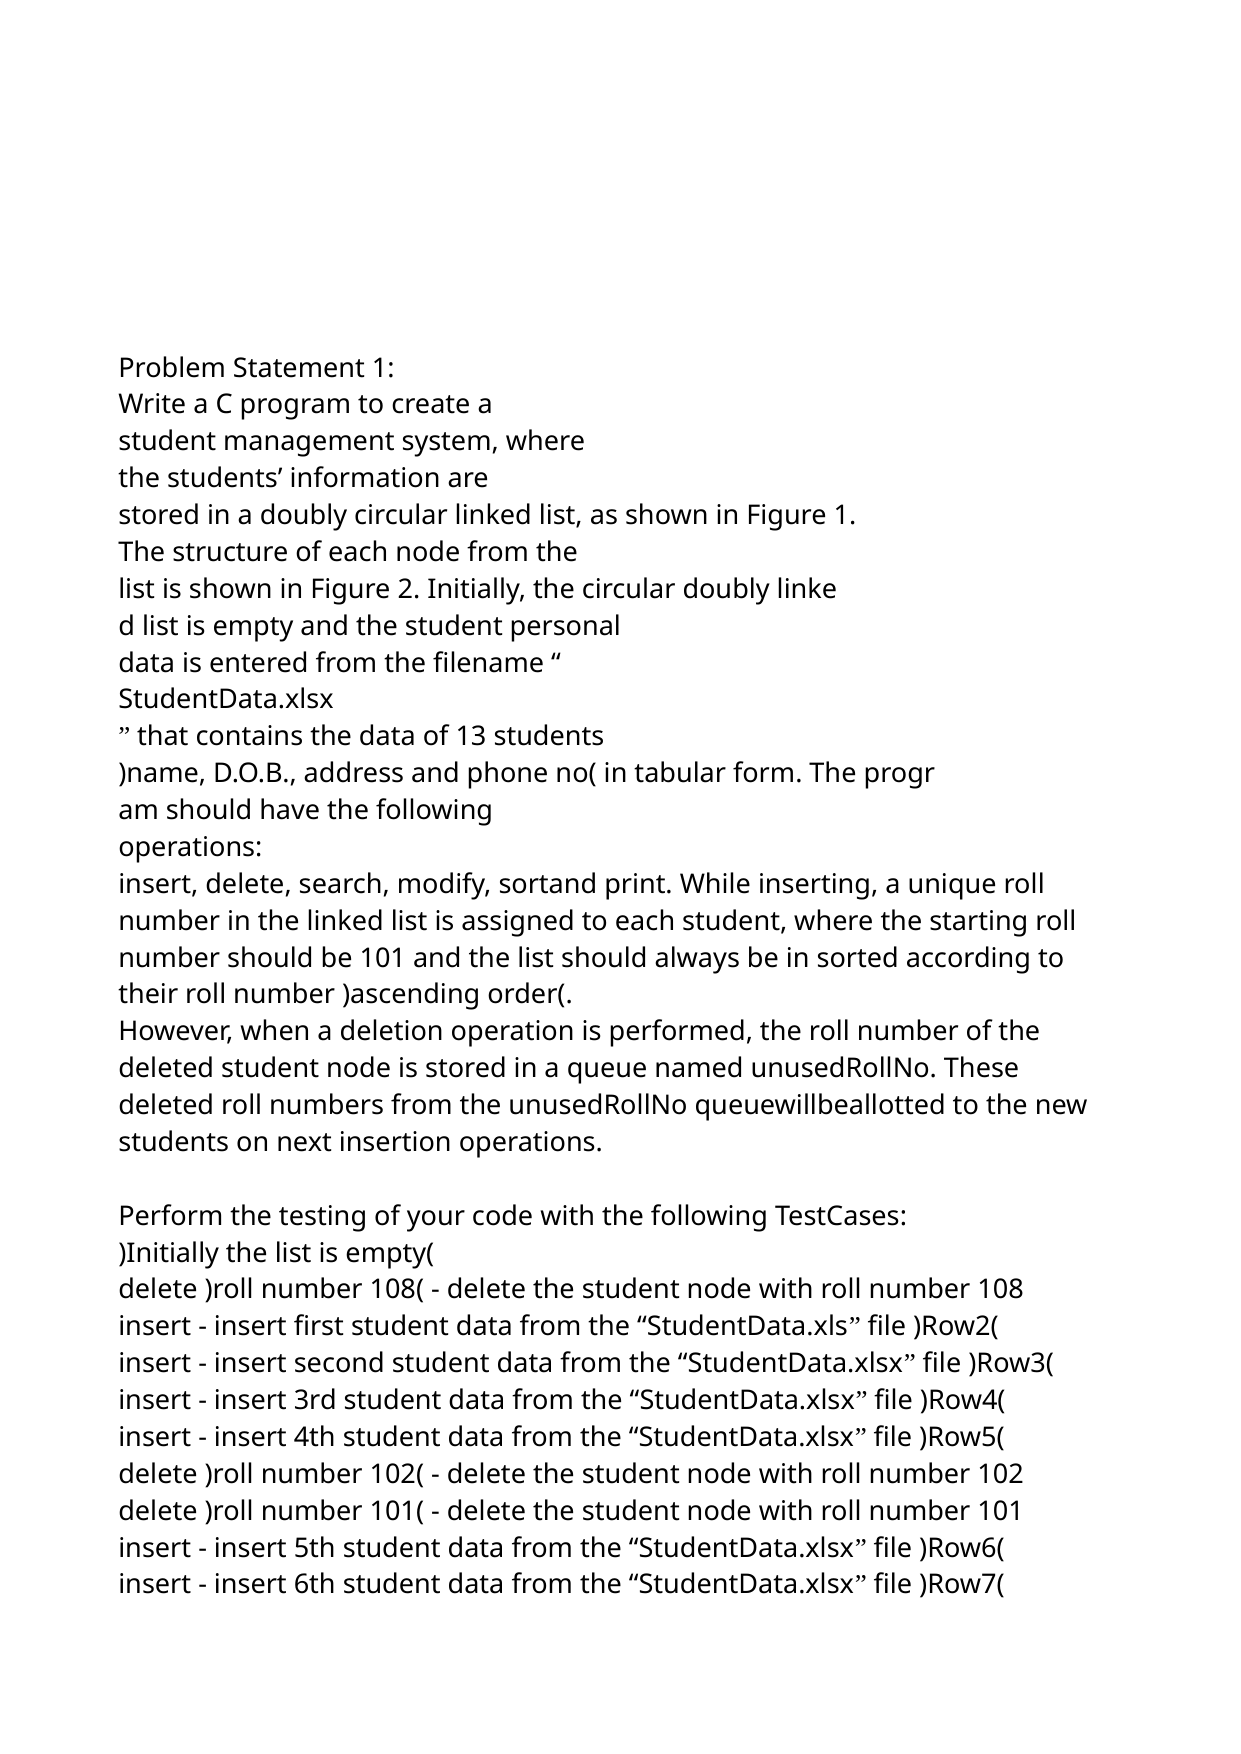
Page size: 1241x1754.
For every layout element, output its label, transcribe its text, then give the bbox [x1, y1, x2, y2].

text insert - insert 5th student data from the “StudentData.xlsx” file )Row6( [118, 1528, 1122, 1565]
text Perform the testing of your code with the following TestCases: [118, 1196, 1122, 1233]
text list is shown in Figure 2. Initially, the circular doubly linke [118, 569, 1122, 606]
text StudentData.xlsx [118, 680, 1122, 717]
text insert - insert 4th student data from the “StudentData.xlsx” file )Row5( [118, 1417, 1122, 1454]
text )Initially the list is empty( [118, 1233, 1122, 1270]
text delete )roll number 101( - delete the student node with roll number 101 [118, 1491, 1122, 1528]
text Write a C program to create a [118, 385, 1122, 422]
text stored in a doubly circular linked list, as shown in Figure 1. [118, 496, 1122, 532]
text insert - insert 6th student data from the “StudentData.xlsx” file )Row7( [118, 1565, 1122, 1602]
text delete )roll number 108( - delete the student node with roll number 108 [118, 1270, 1122, 1307]
text delete )roll number 102( - delete the student node with roll number 102 [118, 1454, 1122, 1491]
text )name, D.O.B., address and phone no( in tabular form. The progr [118, 754, 1122, 791]
text insert - insert second student data from the “StudentData.xlsx” file )Row3( [118, 1344, 1122, 1381]
text Problem Statement 1: [118, 348, 1122, 385]
text data is entered from the filename “ [118, 643, 1122, 680]
text student management system, where [118, 422, 1122, 459]
text insert - insert 3rd student data from the “StudentData.xlsx” file )Row4( [118, 1381, 1122, 1417]
text d list is empty and the student personal [118, 606, 1122, 643]
text The structure of each node from the [118, 532, 1122, 569]
text operations: [118, 827, 1122, 864]
text However, when a deletion operation is performed, the roll number of the deleted student node is stored in a queue named unusedRollNo. These deleted roll numbers from the unusedRollNo queuewillbeallotted to the new students on next insertion operations. [118, 1012, 1122, 1159]
text insert, delete, search, modify, sortand print. While inserting, a unique roll number in the linked list is assigned to each student, where the starting roll number should be 101 and the list should always be in sorted according to their roll number )ascending order(. [118, 864, 1122, 1012]
text the students’ information are [118, 459, 1122, 496]
text am should have the following [118, 791, 1122, 827]
text insert - insert first student data from the “StudentData.xls” file )Row2( [118, 1307, 1122, 1344]
text ” that contains the data of 13 students [118, 717, 1122, 754]
